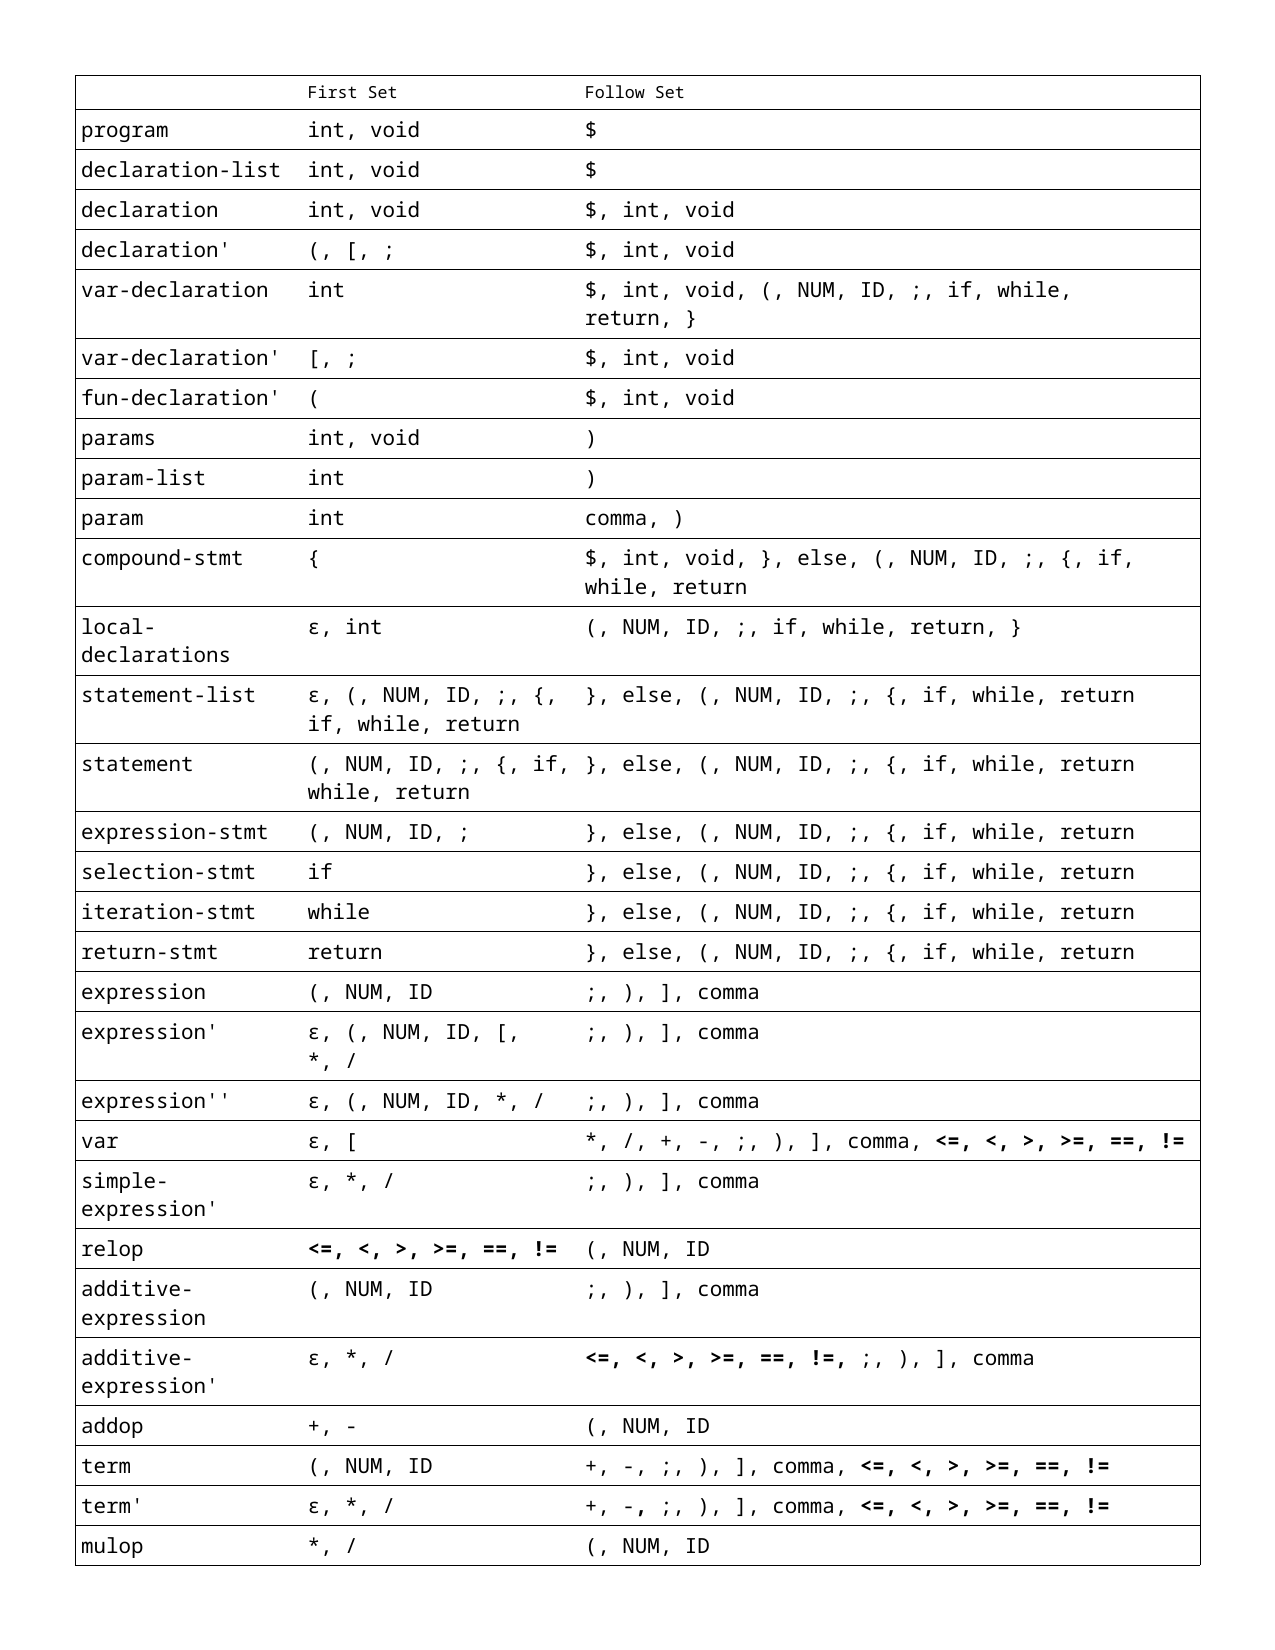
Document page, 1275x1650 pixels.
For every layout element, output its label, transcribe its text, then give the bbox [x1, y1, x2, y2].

table_cell ε, (, NUM, ID, [, *, / [301, 1012, 579, 1080]
table_cell +, -, ;, ), ], comma, <=, <, >, >=, ==, != [579, 1486, 1200, 1525]
table_cell $ [579, 150, 1200, 189]
table_cell declaration-list [76, 150, 301, 189]
table_cell relop [76, 1229, 301, 1268]
table_cell }, else, (, NUM, ID, ;, {, if, while, return [579, 676, 1200, 743]
table_cell (, NUM, ID [301, 972, 579, 1011]
table_cell (, NUM, ID [301, 1269, 579, 1337]
table_cell $ [579, 110, 1200, 149]
table_cell $, int, void, }, else, (, NUM, ID, ;, {, if, while, return [579, 539, 1200, 606]
table_cell ε, int [301, 607, 579, 674]
table_cell int, void [301, 110, 579, 149]
table_cell $, int, void [579, 339, 1200, 378]
table_cell (, NUM, ID, ;, {, if, while, return [301, 744, 579, 811]
table_cell <=, <, >, >=, ==, != [301, 1229, 579, 1268]
table_header [76, 76, 301, 109]
table_cell { [301, 539, 579, 606]
table_cell ;, ), ], comma [579, 972, 1200, 1011]
table_cell ;, ), ], comma [579, 1012, 1200, 1080]
table_cell iteration-stmt [76, 892, 301, 931]
table_cell ε, *, / [301, 1338, 579, 1405]
table_cell declaration [76, 190, 301, 229]
table_cell fun-declaration' [76, 379, 301, 418]
table_cell expression'' [76, 1081, 301, 1120]
table_cell addop [76, 1406, 301, 1445]
table_cell *, /, +, -, ;, ), ], comma, <=, <, >, >=, ==, != [579, 1121, 1200, 1160]
table_cell }, else, (, NUM, ID, ;, {, if, while, return [579, 852, 1200, 891]
table_cell int [301, 270, 579, 338]
table_cell }, else, (, NUM, ID, ;, {, if, while, return [579, 892, 1200, 931]
table_cell declaration' [76, 230, 301, 269]
table_cell ;, ), ], comma [579, 1081, 1200, 1120]
table_cell $, int, void, (, NUM, ID, ;, if, while, return, } [579, 270, 1200, 338]
table_cell $, int, void [579, 230, 1200, 269]
table_cell while [301, 892, 579, 931]
table_cell ε, *, / [301, 1486, 579, 1525]
table_cell (, NUM, ID, ; [301, 812, 579, 851]
table_cell (, NUM, ID [579, 1526, 1200, 1565]
table_cell if [301, 852, 579, 891]
table_cell local-declarations [76, 607, 301, 674]
table_cell ( [301, 379, 579, 418]
table_cell var-declaration [76, 270, 301, 338]
table_cell additive-expression' [76, 1338, 301, 1405]
table_cell additive-expression [76, 1269, 301, 1337]
table_header First Set [301, 76, 579, 109]
table_cell int [301, 459, 579, 498]
table_cell ) [579, 419, 1200, 458]
table_cell ;, ), ], comma [579, 1161, 1200, 1228]
table_cell ε, [ [301, 1121, 579, 1160]
table_cell +, -, ;, ), ], comma, <=, <, >, >=, ==, != [579, 1446, 1200, 1485]
table_cell int, void [301, 150, 579, 189]
table_cell ε, (, NUM, ID, *, / [301, 1081, 579, 1120]
table_cell params [76, 419, 301, 458]
table_cell ) [579, 459, 1200, 498]
table_cell statement-list [76, 676, 301, 743]
table_cell var [76, 1121, 301, 1160]
table_cell }, else, (, NUM, ID, ;, {, if, while, return [579, 932, 1200, 971]
table_cell expression-stmt [76, 812, 301, 851]
table_cell statement [76, 744, 301, 811]
table_cell expression' [76, 1012, 301, 1080]
table_cell ε, (, NUM, ID, ;, {, if, while, return [301, 676, 579, 743]
table_cell var-declaration' [76, 339, 301, 378]
table_cell (, NUM, ID, ;, if, while, return, } [579, 607, 1200, 674]
table_header Follow Set [579, 76, 1200, 109]
table_cell (, NUM, ID [301, 1446, 579, 1485]
table_cell param [76, 499, 301, 538]
table_cell comma, ) [579, 499, 1200, 538]
table_cell compound-stmt [76, 539, 301, 606]
table_cell <=, <, >, >=, ==, !=, ;, ), ], comma [579, 1338, 1200, 1405]
table_cell }, else, (, NUM, ID, ;, {, if, while, return [579, 744, 1200, 811]
table_cell *, / [301, 1526, 579, 1565]
table_cell [, ; [301, 339, 579, 378]
table_cell (, [, ; [301, 230, 579, 269]
table_cell +, - [301, 1406, 579, 1445]
table_cell mulop [76, 1526, 301, 1565]
table_cell }, else, (, NUM, ID, ;, {, if, while, return [579, 812, 1200, 851]
table_cell int, void [301, 190, 579, 229]
table_cell int [301, 499, 579, 538]
table_cell param-list [76, 459, 301, 498]
table_cell (, NUM, ID [579, 1406, 1200, 1445]
table_cell int, void [301, 419, 579, 458]
table_cell term [76, 1446, 301, 1485]
table_cell return [301, 932, 579, 971]
table_cell selection-stmt [76, 852, 301, 891]
table_cell return-stmt [76, 932, 301, 971]
table_cell term' [76, 1486, 301, 1525]
table_cell (, NUM, ID [579, 1229, 1200, 1268]
table_cell ;, ), ], comma [579, 1269, 1200, 1337]
table_cell expression [76, 972, 301, 1011]
table_cell simple-expression' [76, 1161, 301, 1228]
table_cell $, int, void [579, 379, 1200, 418]
table_cell program [76, 110, 301, 149]
table_cell ε, *, / [301, 1161, 579, 1228]
table_cell $, int, void [579, 190, 1200, 229]
